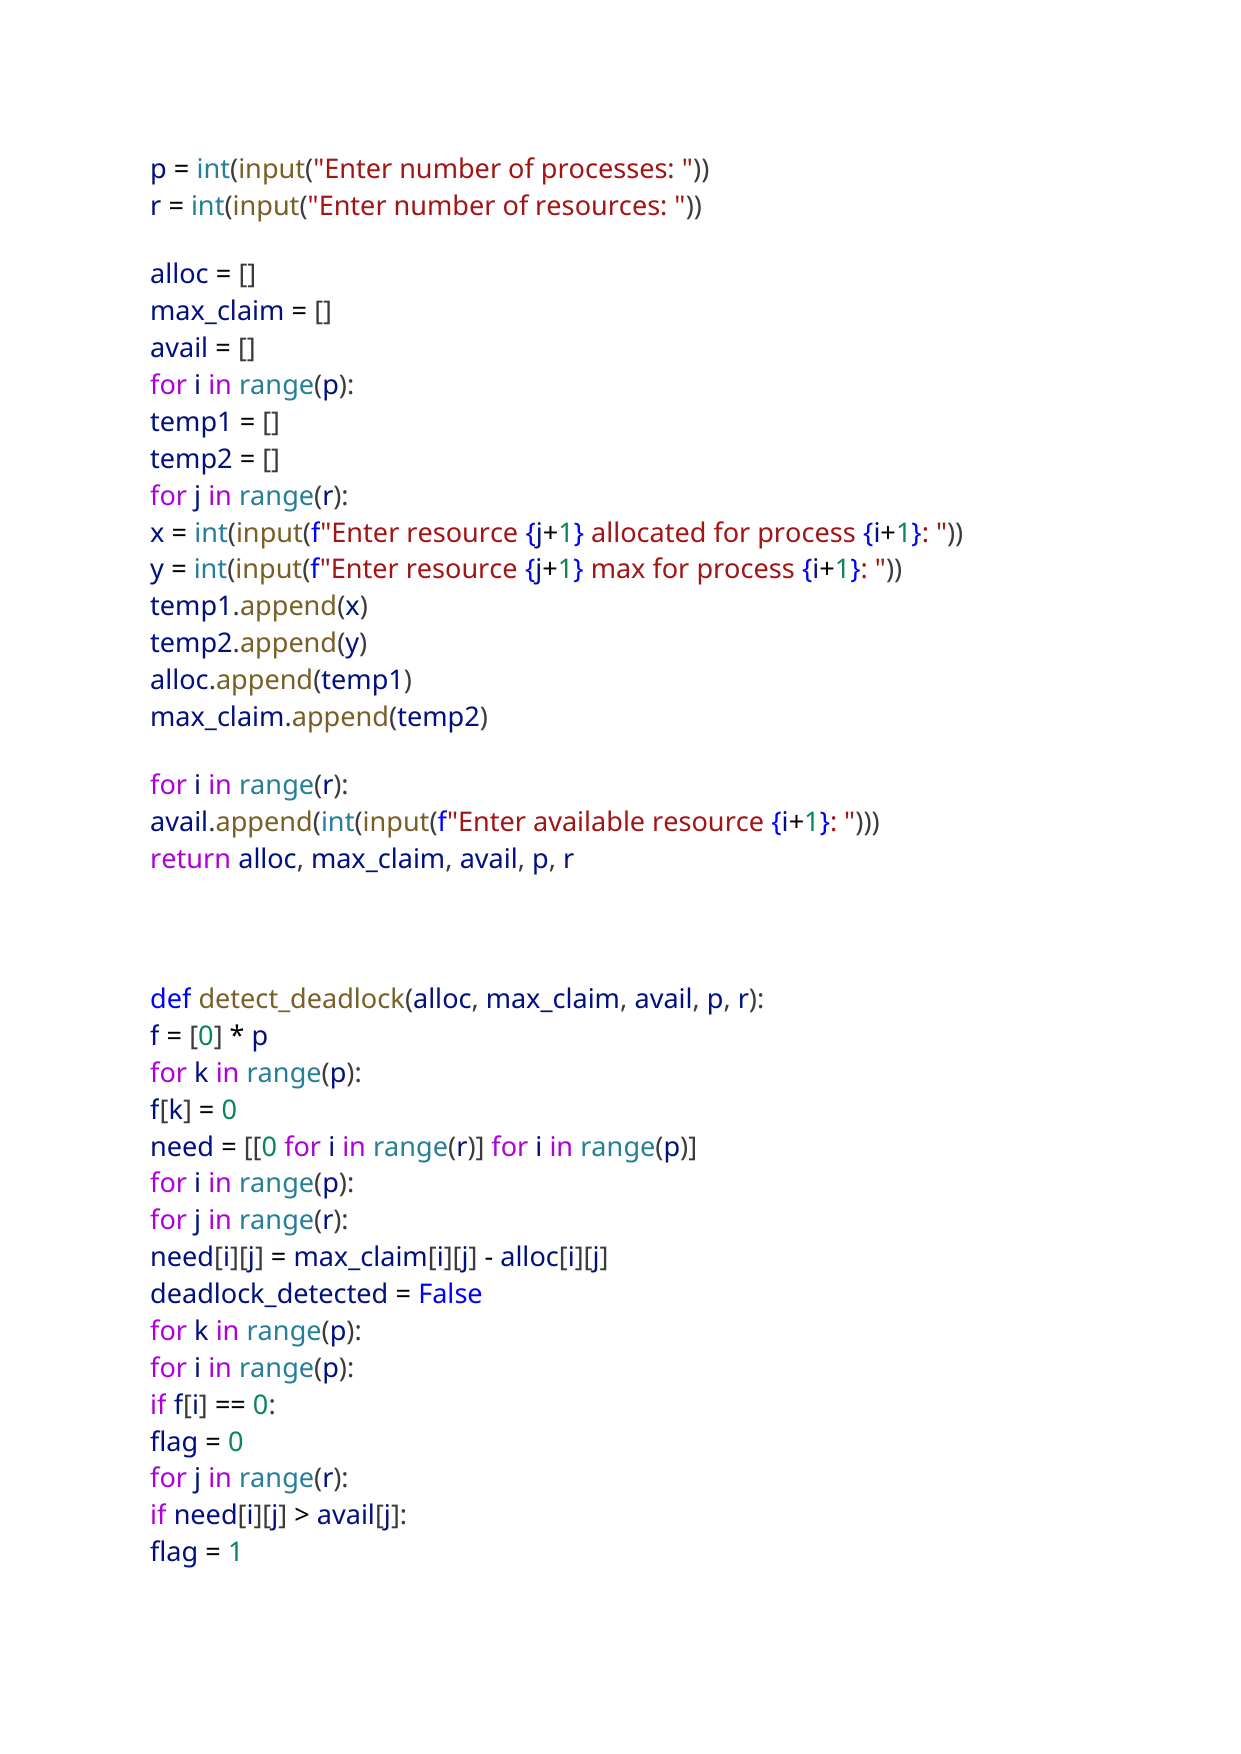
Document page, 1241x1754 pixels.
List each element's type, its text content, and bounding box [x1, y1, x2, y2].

text temp1 = [] [150, 402, 1090, 439]
text flag = 0 [150, 1422, 1090, 1459]
text temp2 = [] [150, 439, 1090, 476]
text alloc.append(temp1) [150, 661, 1090, 697]
text for k in range(p): [150, 1311, 1090, 1348]
text need = [[0 for i in range(r)] for i in range(p)] [150, 1127, 1090, 1164]
text for i in range(p): [150, 1348, 1090, 1385]
text for j in range(r): [150, 476, 1090, 513]
text avail = [] [150, 329, 1090, 366]
text for i in range(r): [150, 766, 1090, 802]
text for i in range(p): [150, 1164, 1090, 1201]
text if f[i] == 0: [150, 1385, 1090, 1422]
text temp1.append(x) [150, 587, 1090, 624]
text r = int(input("Enter number of resources: ")) [150, 187, 1090, 224]
text for j in range(r): [150, 1459, 1090, 1496]
text return alloc, max_claim, avail, p, r [150, 839, 1090, 876]
text for j in range(r): [150, 1201, 1090, 1238]
text max_claim.append(temp2) [150, 697, 1090, 734]
text x = int(input(f"Enter resource {j+1} allocated for process {i+1}: ")) [150, 513, 1090, 550]
text f[k] = 0 [150, 1090, 1090, 1127]
text deadlock_detected = False [150, 1274, 1090, 1311]
text flag = 1 [150, 1533, 1090, 1569]
text def detect_deadlock(alloc, max_claim, avail, p, r): [150, 979, 1090, 1016]
text max_claim = [] [150, 292, 1090, 329]
text alloc = [] [150, 255, 1090, 292]
text for i in range(p): [150, 366, 1090, 402]
text temp2.append(y) [150, 624, 1090, 661]
text avail.append(int(input(f"Enter available resource {i+1}: "))) [150, 802, 1090, 839]
text p = int(input("Enter number of processes: ")) [150, 150, 1090, 187]
text f = [0] * p [150, 1016, 1090, 1053]
text y = int(input(f"Enter resource {j+1} max for process {i+1}: ")) [150, 550, 1090, 587]
text need[i][j] = max_claim[i][j] - alloc[i][j] [150, 1238, 1090, 1274]
text if need[i][j] > avail[j]: [150, 1496, 1090, 1533]
text for k in range(p): [150, 1053, 1090, 1090]
